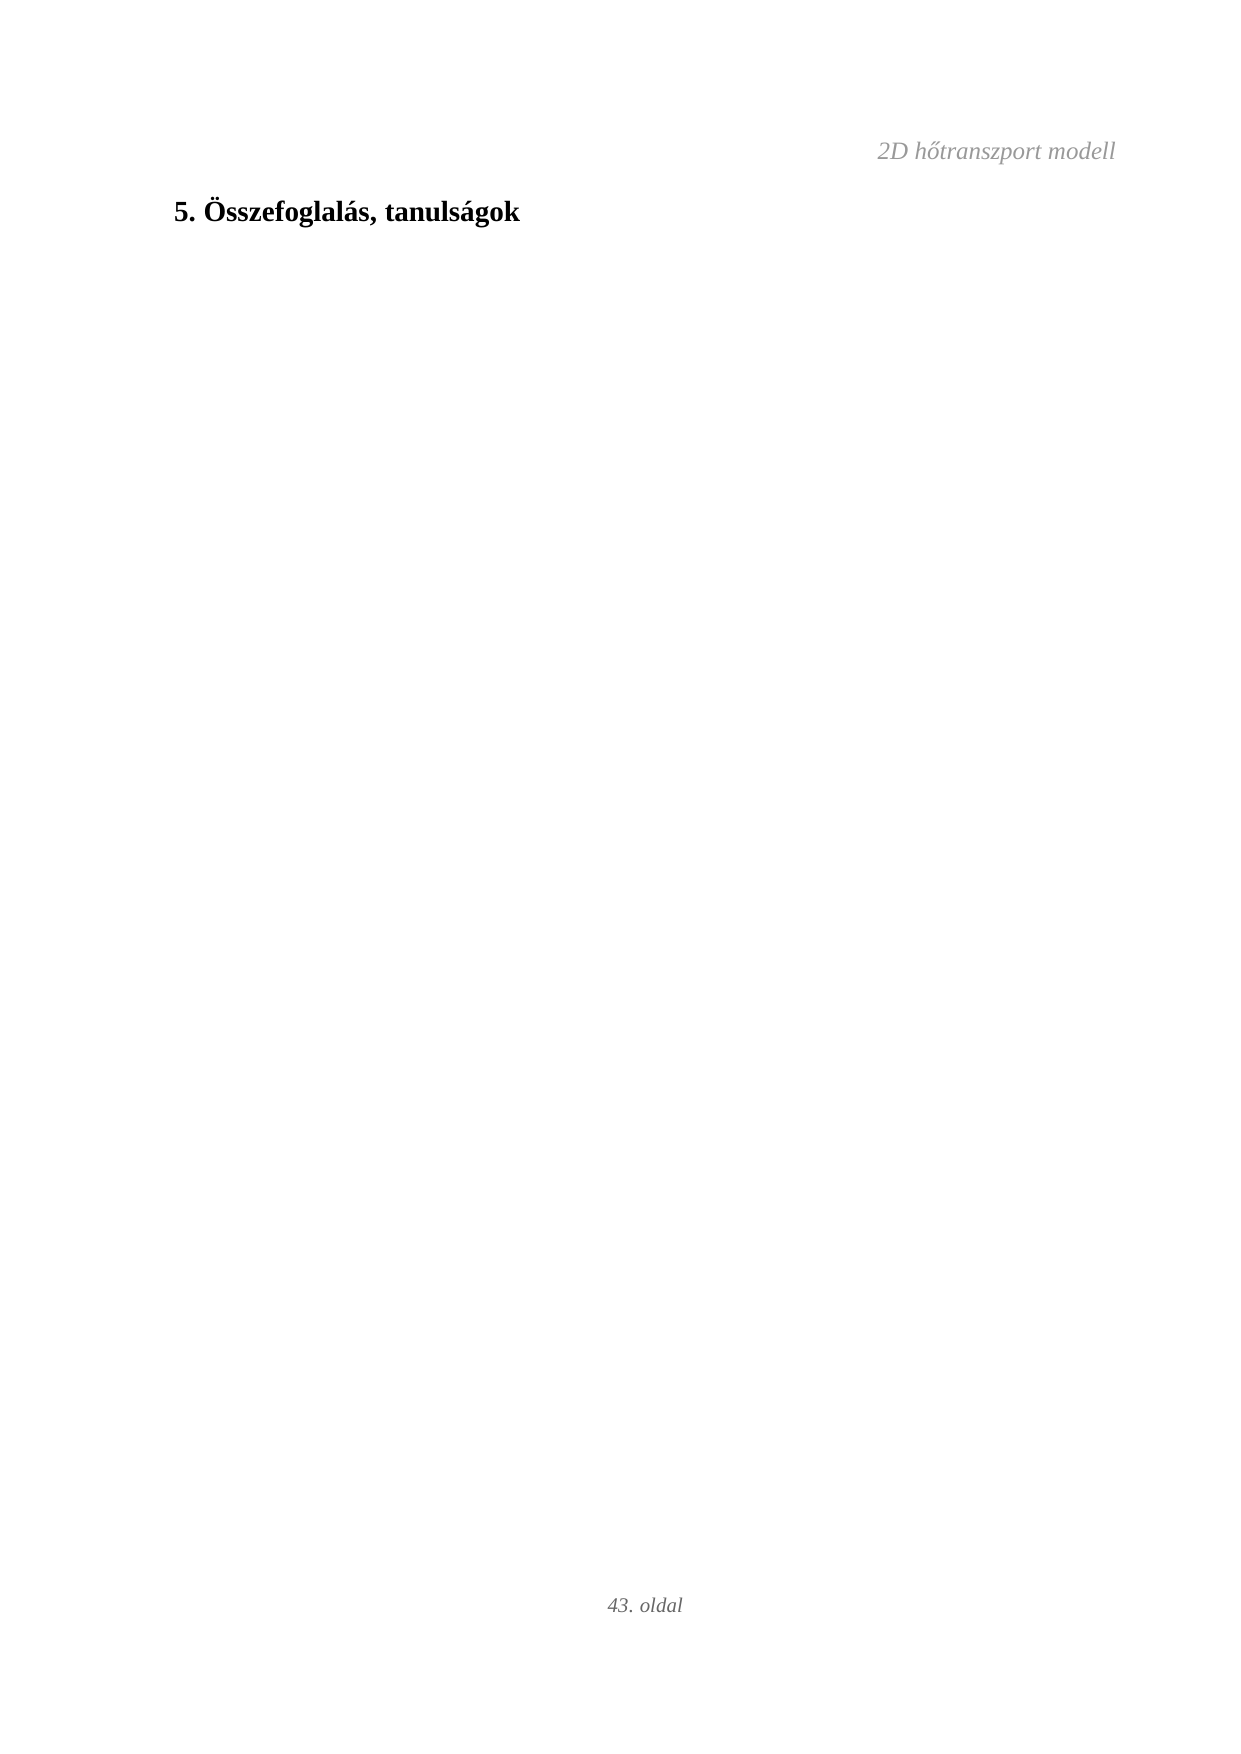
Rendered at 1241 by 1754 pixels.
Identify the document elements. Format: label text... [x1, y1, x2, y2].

subtitle Összefoglalás, tanulságok [174, 194, 1118, 228]
